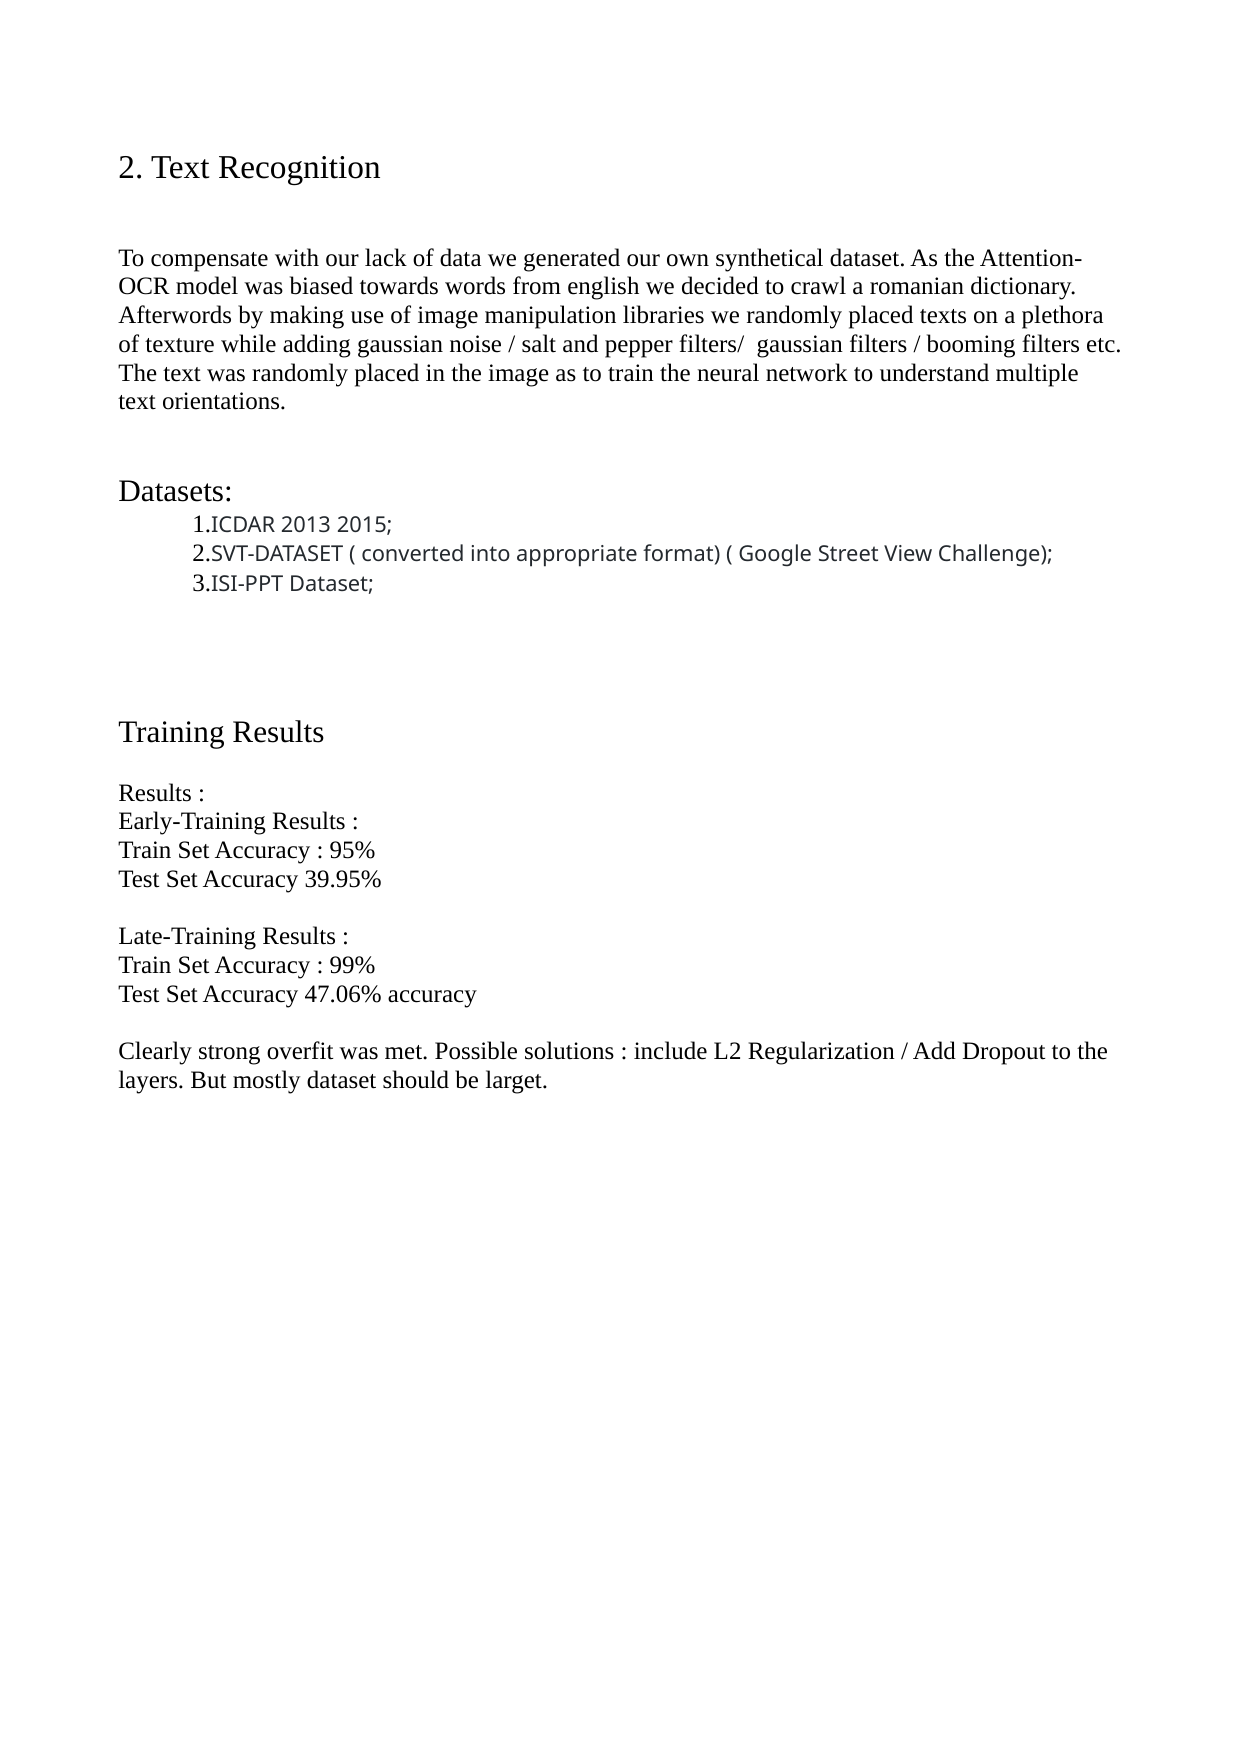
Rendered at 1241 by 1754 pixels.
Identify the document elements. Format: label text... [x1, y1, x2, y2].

text Late-Training Results : [118, 921, 1122, 950]
text Training Results [118, 713, 1122, 749]
text Test Set Accuracy 47.06% accuracy Clearly strong overfit was met. Possible solutions : include L2 Regularization / Add Dropout to the layers. But mostly dataset should be larget. [118, 979, 1122, 1094]
text 2. Text Recognition [118, 147, 1122, 185]
text Results : Early-Training Results : [118, 778, 1122, 835]
text 1.ICDAR 2013 2015; 2.SVT-DATASET ( converted into appropriate format) ( Google Street View Challenge); 3.ISI-PPT Dataset; [118, 509, 1122, 598]
text Train Set Accuracy : 99% [118, 950, 1122, 979]
text Train Set Accuracy : 95% Test Set Accuracy 39.95% [118, 835, 1122, 893]
text To compensate with our lack of data we generated our own synthetical dataset. As the Attention-OCR model was biased towards words from english we decided to crawl a romanian dictionary. Afterwords by making use of image manipulation libraries we randomly placed texts on a plethora of texture while adding gaussian noise / salt and pepper filters/ gaussian filters / booming filters etc. The text was randomly placed in the image as to train the neural network to understand multiple text orientations. [118, 243, 1122, 415]
text Datasets: [118, 473, 1122, 509]
